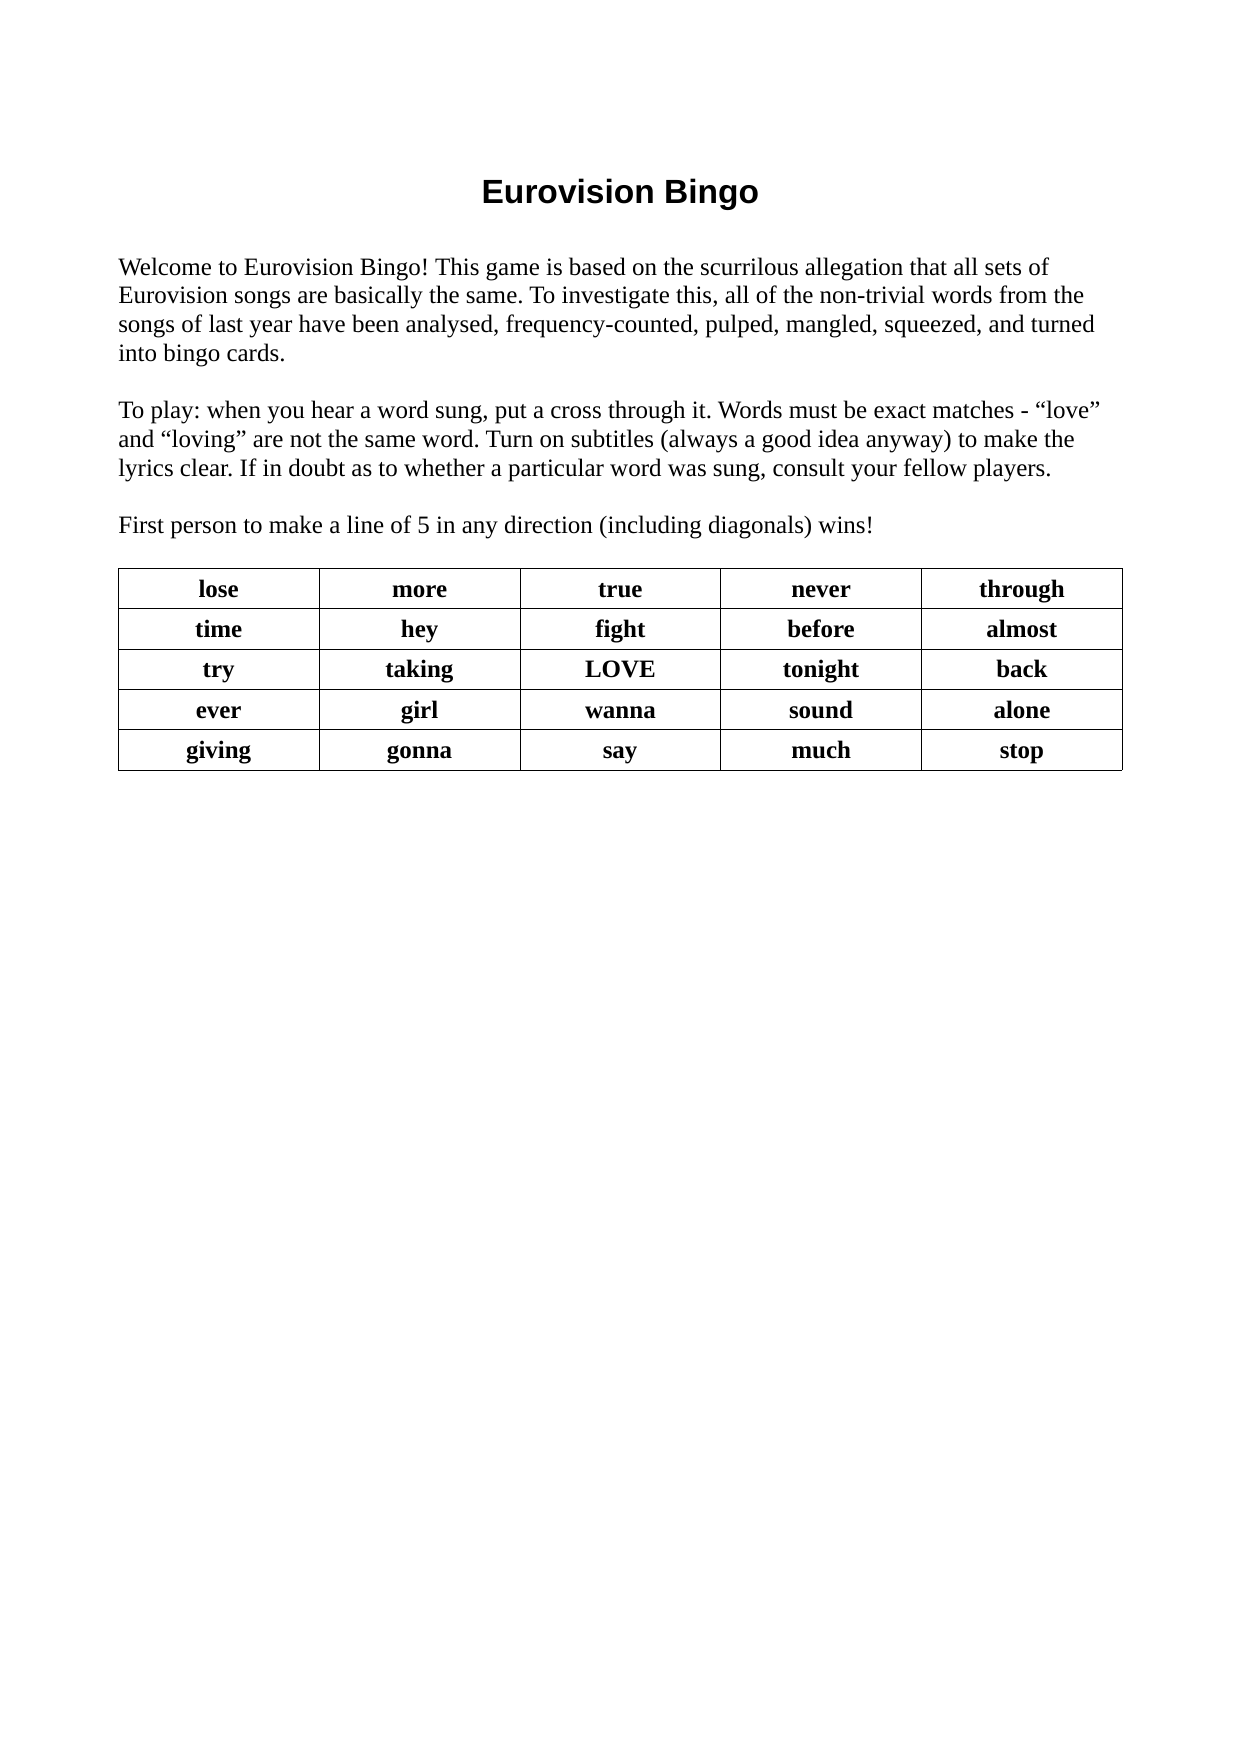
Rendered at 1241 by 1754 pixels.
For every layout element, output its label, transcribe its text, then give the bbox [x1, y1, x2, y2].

table_cell try [119, 650, 319, 689]
table_cell stop [922, 730, 1122, 769]
text To play: when you hear a word sung, put a cross through it. Words must be exact matches - “love” and “loving” are not the same word. Turn on subtitles (always a good idea anyway) to make the lyrics clear. If in doubt as to whether a particular word was sung, consult your fellow players. [118, 396, 1122, 482]
table_cell almost [922, 609, 1122, 649]
table_cell taking [320, 650, 520, 689]
table_cell tonight [721, 650, 921, 689]
table_cell say [521, 730, 720, 769]
table_cell gonna [320, 730, 520, 769]
table_header never [721, 569, 921, 608]
table_cell wanna [521, 690, 720, 729]
text First person to make a line of 5 in any direction (including diagonals) wins! [118, 511, 1122, 539]
table_header true [521, 569, 720, 608]
table_header through [922, 569, 1122, 608]
subtitle Eurovision Bingo [118, 172, 1122, 211]
table_header more [320, 569, 520, 608]
table_cell back [922, 650, 1122, 689]
table_header lose [119, 569, 319, 608]
table_cell alone [922, 690, 1122, 729]
table_cell much [721, 730, 921, 769]
text Welcome to Eurovision Bingo! This game is based on the scurrilous allegation that all sets of Eurovision songs are basically the same. To investigate this, all of the non-trivial words from the songs of last year have been analysed, frequency-counted, pulped, mangled, squeezed, and turned into bingo cards. [118, 252, 1122, 367]
table_cell time [119, 609, 319, 649]
table_cell girl [320, 690, 520, 729]
table_cell ever [119, 690, 319, 729]
table_cell LOVE [521, 650, 720, 689]
table_cell fight [521, 609, 720, 649]
table_cell before [721, 609, 921, 649]
table_cell giving [119, 730, 319, 769]
table_cell hey [320, 609, 520, 649]
table_cell sound [721, 690, 921, 729]
